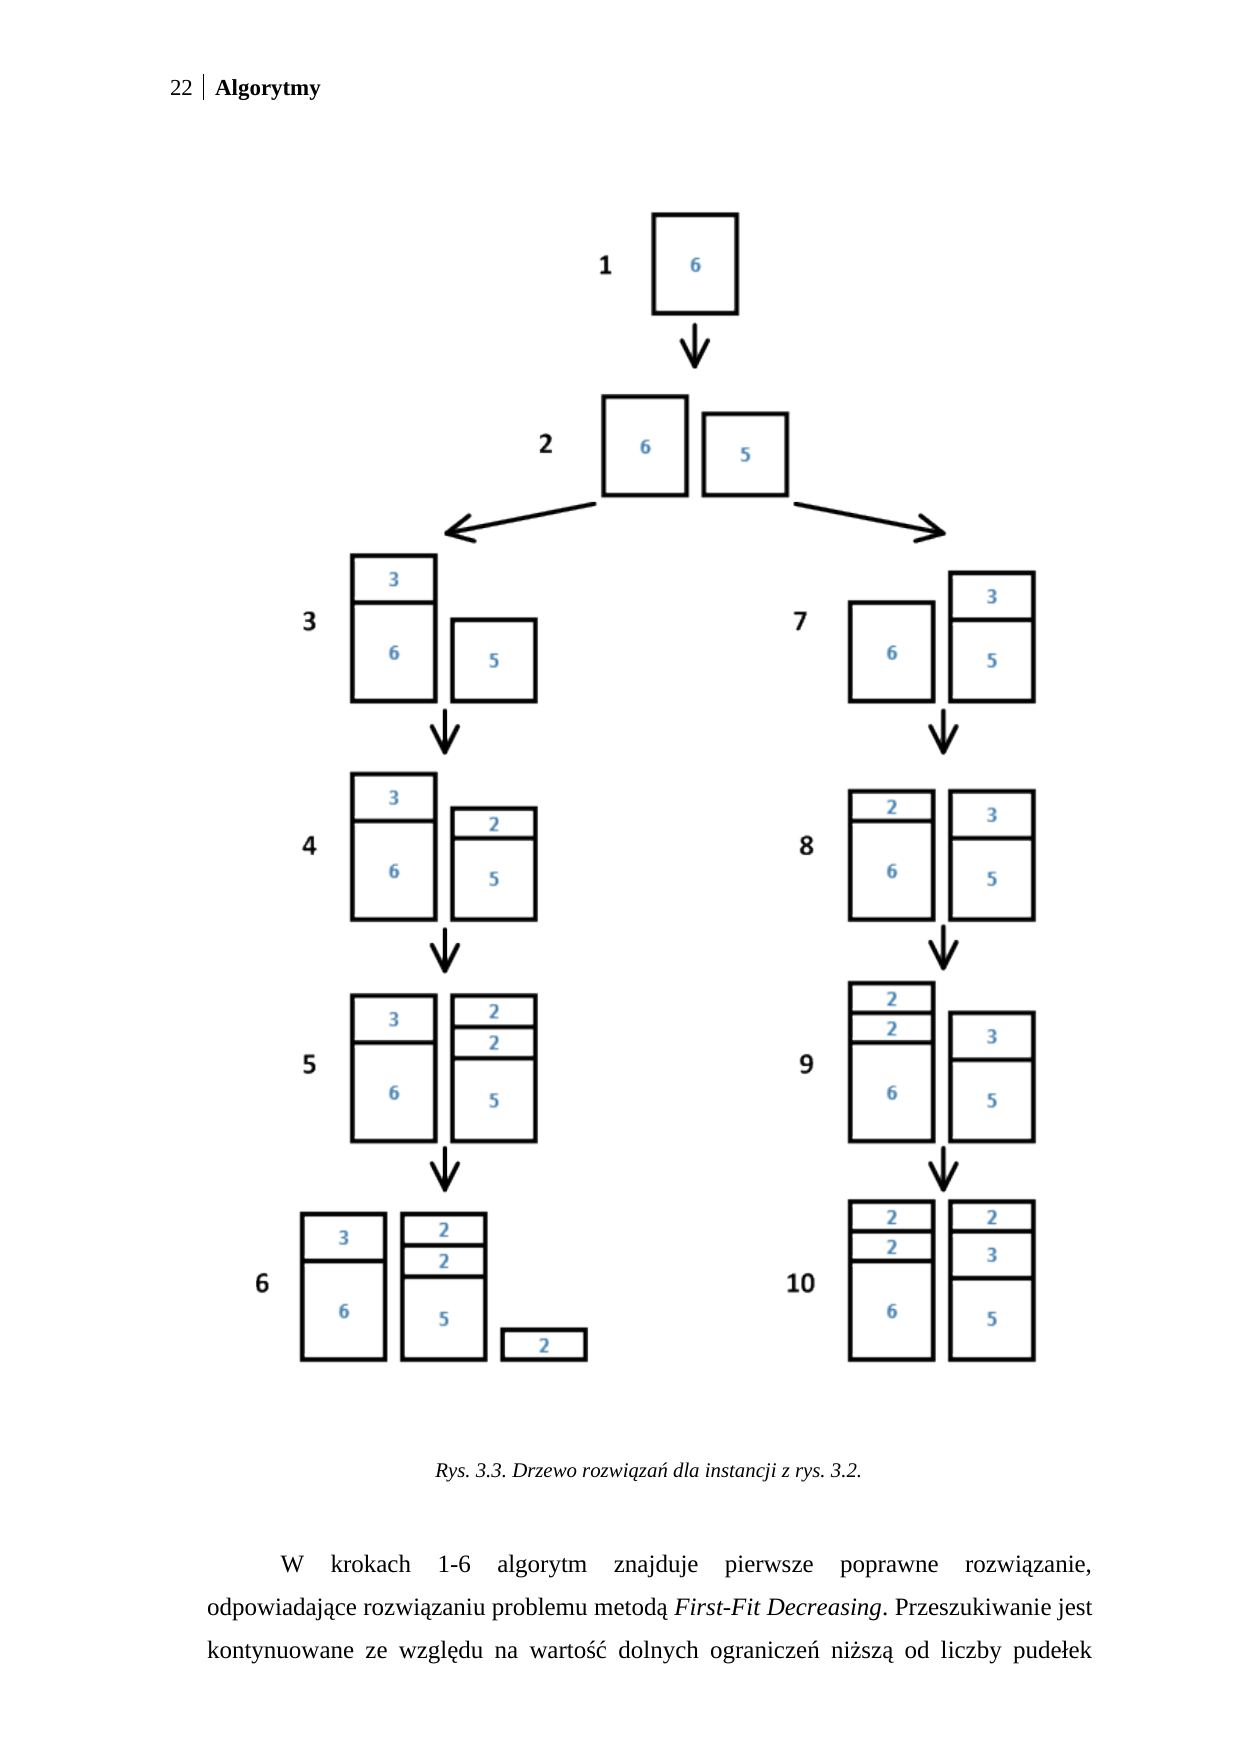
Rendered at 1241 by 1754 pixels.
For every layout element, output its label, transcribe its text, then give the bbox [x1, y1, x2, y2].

text Rys. 3.3. Drzewo rozwiązań dla instancji z rys. 3.2. [207, 1457, 1092, 1482]
text W krokach 1-6 algorytm znajduje pierwsze poprawne rozwiązanie, odpowiadające rozwiązaniu problemu metodą First-Fit Decreasing. Przeszukiwanie jest kontynuowane ze względu na wartość dolnych ograniczeń niższą od liczby pudełek [207, 1549, 1092, 1664]
